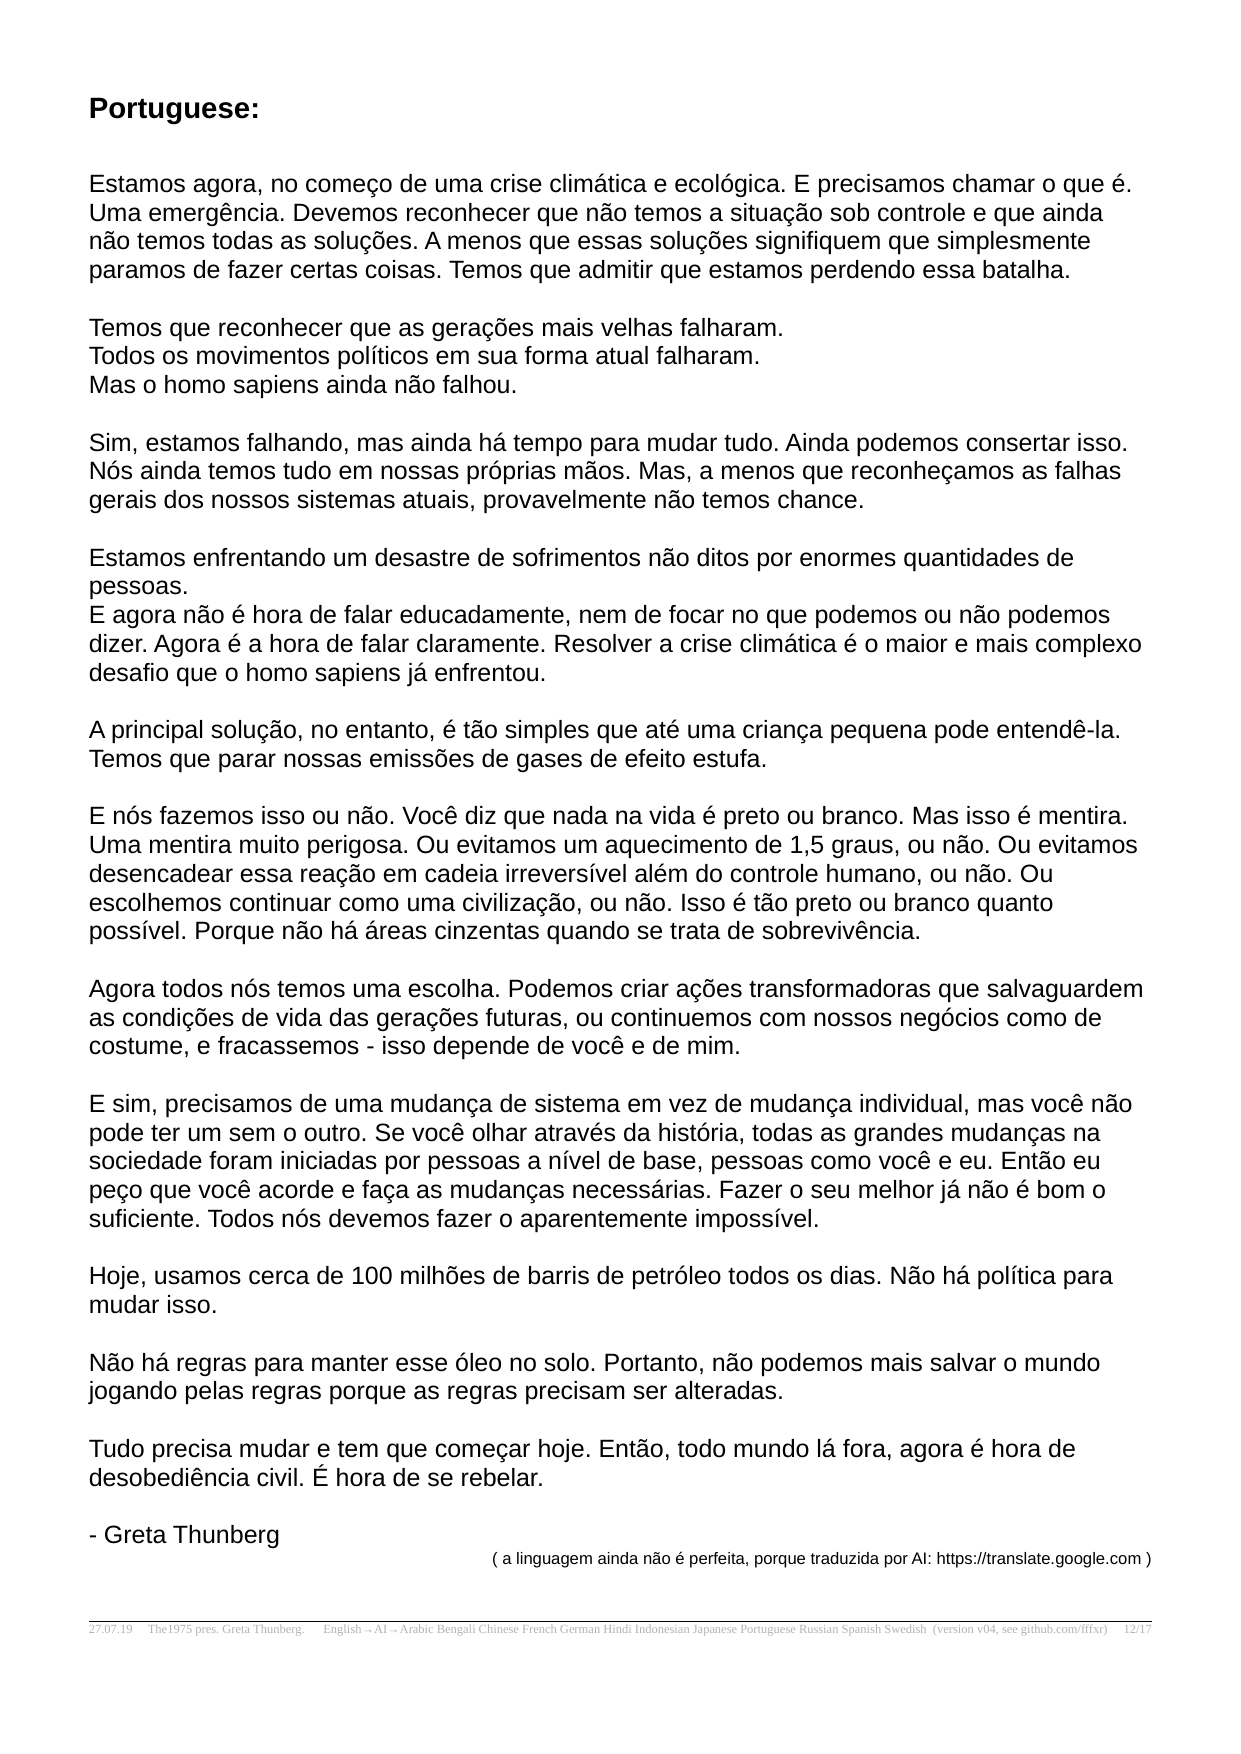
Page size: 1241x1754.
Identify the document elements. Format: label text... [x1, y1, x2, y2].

text Mas o homo sapiens ainda não falhou. [88, 370, 1152, 399]
subtitle Portuguese: [88, 91, 1152, 125]
text E nós fazemos isso ou não. Você diz que nada na vida é preto ou branco. Mas isso é mentira. Uma mentira muito perigosa. Ou evitamos um aquecimento de 1,5 graus, ou não. Ou evitamos desencadear essa reação em cadeia irreversível além do controle humano, ou não. Ou escolhemos continuar como uma civilização, ou não. Isso é tão preto ou branco quanto possível. Porque não há áreas cinzentas quando se trata de sobrevivência. [88, 801, 1152, 945]
text Sim, estamos falhando, mas ainda há tempo para mudar tudo. Ainda podemos consertar isso. Nós ainda temos tudo em nossas próprias mãos. Mas, a menos que reconheçamos as falhas gerais dos nossos sistemas atuais, provavelmente não temos chance. [88, 428, 1152, 514]
text Temos que reconhecer que as gerações mais velhas falharam. [88, 313, 1152, 341]
text E agora não é hora de falar educadamente, nem de focar no que podemos ou não podemos dizer. Agora é a hora de falar claramente. Resolver a crise climática é o maior e mais complexo desafio que o homo sapiens já enfrentou. [88, 600, 1152, 686]
text ( a linguagem ainda não é perfeita, porque traduzida por AI: https://translate.google.com ) [88, 1549, 1152, 1568]
text Todos os movimentos políticos em sua forma atual falharam. [88, 341, 1152, 370]
text Tudo precisa mudar e tem que começar hoje. Então, todo mundo lá fora, agora é hora de desobediência civil. É hora de se rebelar. [88, 1434, 1152, 1491]
text Não há regras para manter esse óleo no solo. Portanto, não podemos mais salvar o mundo jogando pelas regras porque as regras precisam ser alteradas. [88, 1348, 1152, 1405]
text E sim, precisamos de uma mudança de sistema em vez de mudança individual, mas você não pode ter um sem o outro. Se você olhar através da história, todas as grandes mudanças na sociedade foram iniciadas por pessoas a nível de base, pessoas como você e eu. Então eu peço que você acorde e faça as mudanças necessárias. Fazer o seu melhor já não é bom o suficiente. Todos nós devemos fazer o aparentemente impossível. [88, 1089, 1152, 1233]
text Agora todos nós temos uma escolha. Podemos criar ações transformadoras que salvaguardem as condições de vida das gerações futuras, ou continuemos com nossos negócios como de costume, e fracassemos - isso depende de você e de mim. [88, 974, 1152, 1060]
text Hoje, usamos cerca de 100 milhões de barris de petróleo todos os dias. Não há política para mudar isso. [88, 1261, 1152, 1319]
text Estamos enfrentando um desastre de sofrimentos não ditos por enormes quantidades de pessoas. [88, 543, 1152, 600]
text A principal solução, no entanto, é tão simples que até uma criança pequena pode entendê-la. Temos que parar nossas emissões de gases de efeito estufa. [88, 715, 1152, 773]
text Estamos agora, no começo de uma crise climática e ecológica. E precisamos chamar o que é. Uma emergência. Devemos reconhecer que não temos a situação sob controle e que ainda não temos todas as soluções. A menos que essas soluções signifiquem que simplesmente paramos de fazer certas coisas. Temos que admitir que estamos perdendo essa batalha. [88, 169, 1152, 284]
text - Greta Thunberg [88, 1520, 1152, 1549]
